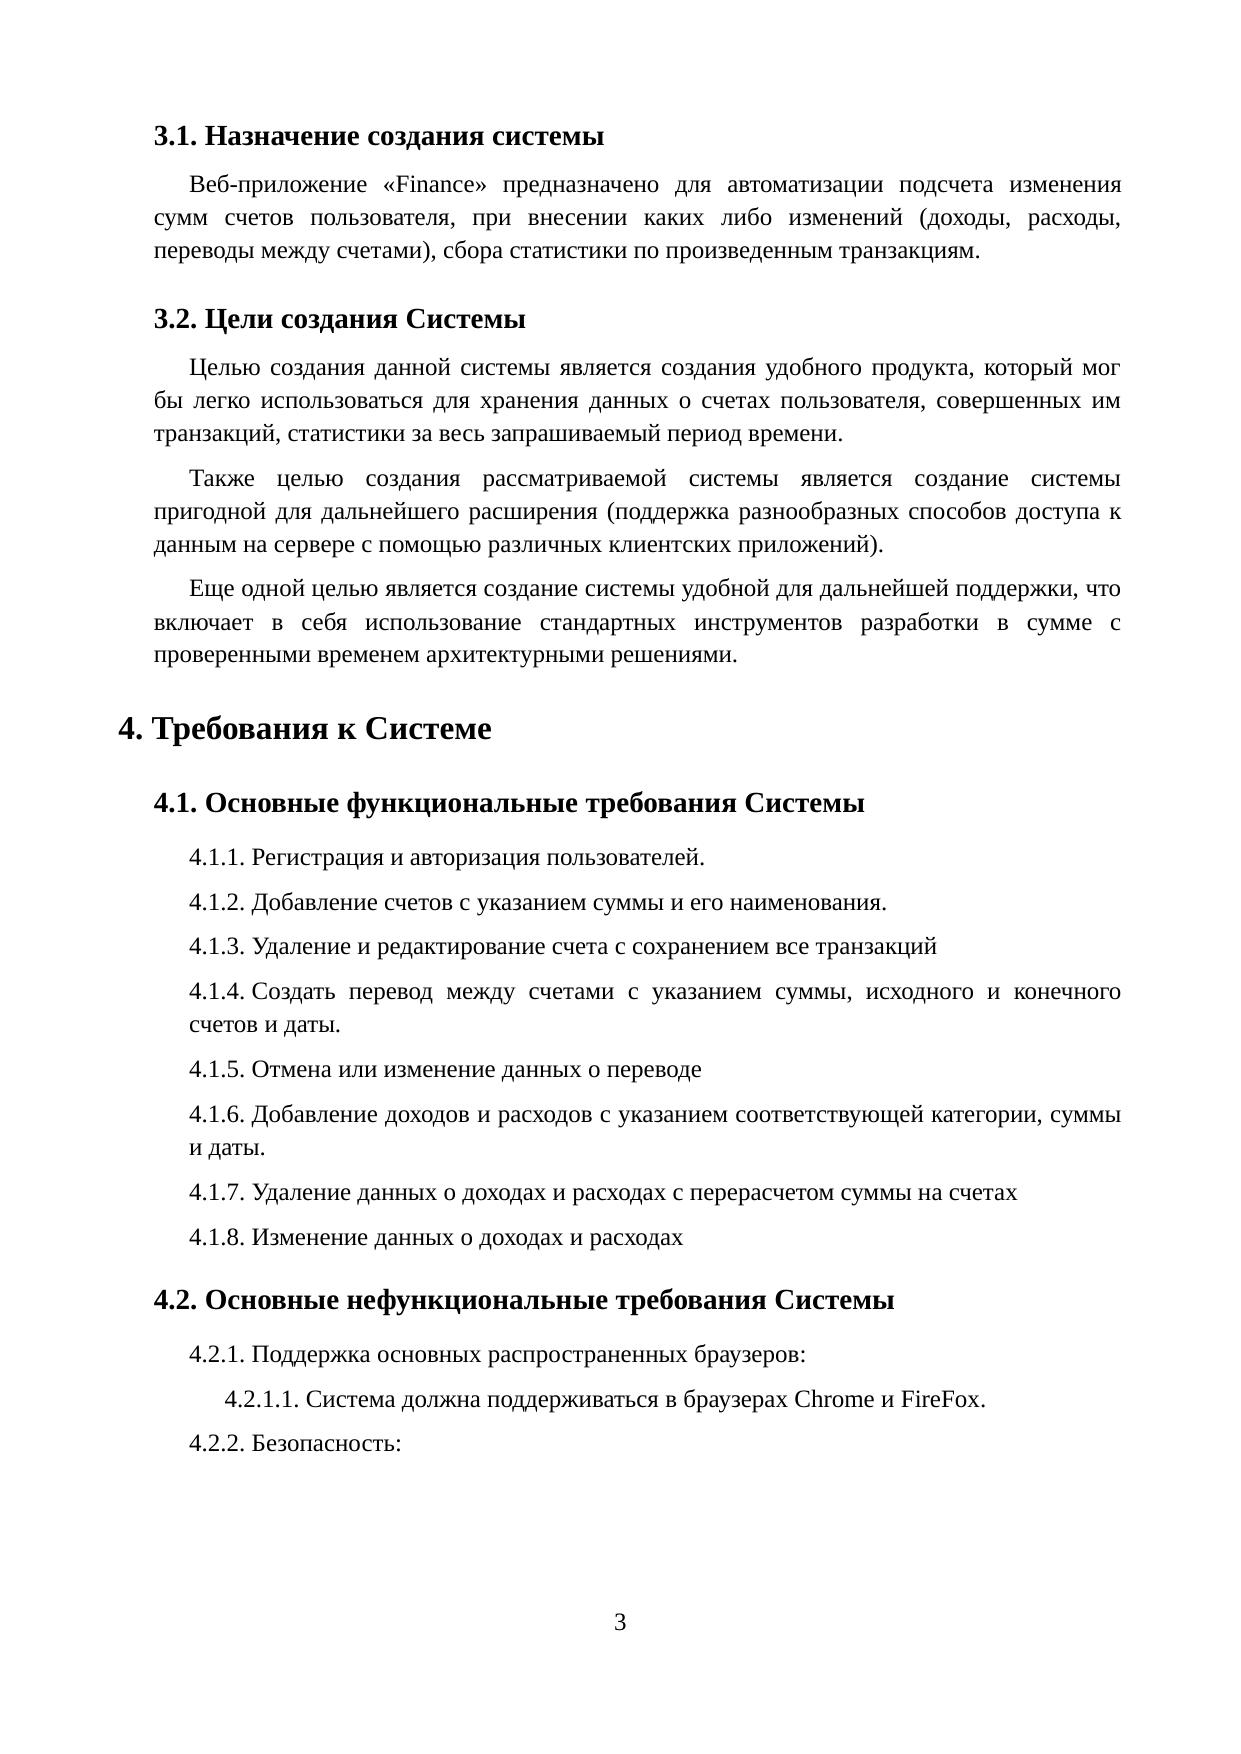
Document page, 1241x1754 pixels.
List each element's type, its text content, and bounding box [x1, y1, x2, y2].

subtitle Удаление данных о доходах и расходах с перерасчетом суммы на счетах [189, 1177, 1122, 1206]
text Также целью создания рассматриваемой системы является создание системы пригодной для дальнейшего расширения (поддержка разнообразных способов доступа к данным на сервере с помощью различных клиентских приложений). [153, 463, 1122, 557]
subtitle Добавление счетов с указанием суммы и его наименования. [189, 887, 1122, 915]
subtitle Создать перевод между счетами с указанием суммы, исходного и конечного счетов и даты. [189, 976, 1122, 1038]
subtitle Система должна поддерживаться в браузерах Chrome и FireFox. [224, 1384, 1122, 1412]
text Еще одной целью является создание системы удобной для дальнейшей поддержки, что включает в себя использование стандартных инструментов разработки в сумме с проверенными временем архитектурными решениями. [153, 573, 1122, 668]
subtitle Изменение данных о доходах и расходах [189, 1222, 1122, 1251]
text Веб-приложение «Finance» предназначено для автоматизации подсчета изменения сумм счетов пользователя, при внесении каких либо изменений (доходы, расходы, переводы между счетами), сбора статистики по произведенным транзакциям. [153, 169, 1122, 264]
text Целью создания данной системы является создания удобного продукта, который мог бы легко использоваться для хранения данных о счетах пользователя, совершенных им транзакций, статистики за весь запрашиваемый период времени. [153, 352, 1122, 447]
subtitle Регистрация и авторизация пользователей. [189, 842, 1122, 870]
subtitle Требования к Системе [118, 708, 1122, 746]
subtitle Отмена или изменение данных о переводе [189, 1054, 1122, 1083]
subtitle Назначение создания системы [153, 118, 1122, 152]
subtitle Основные функциональные требования Системы [153, 785, 1122, 818]
subtitle Поддержка основных распространенных браузеров: [189, 1339, 1122, 1367]
subtitle Безопасность: [189, 1428, 1122, 1457]
subtitle Удаление и редактирование счета с сохранением все транзакций [189, 931, 1122, 960]
subtitle Добавление доходов и расходов с указанием соответствующей категории, суммы и даты. [189, 1099, 1122, 1161]
subtitle Цели создания Системы [153, 301, 1122, 334]
subtitle Основные нефункциональные требования Системы [153, 1282, 1122, 1315]
